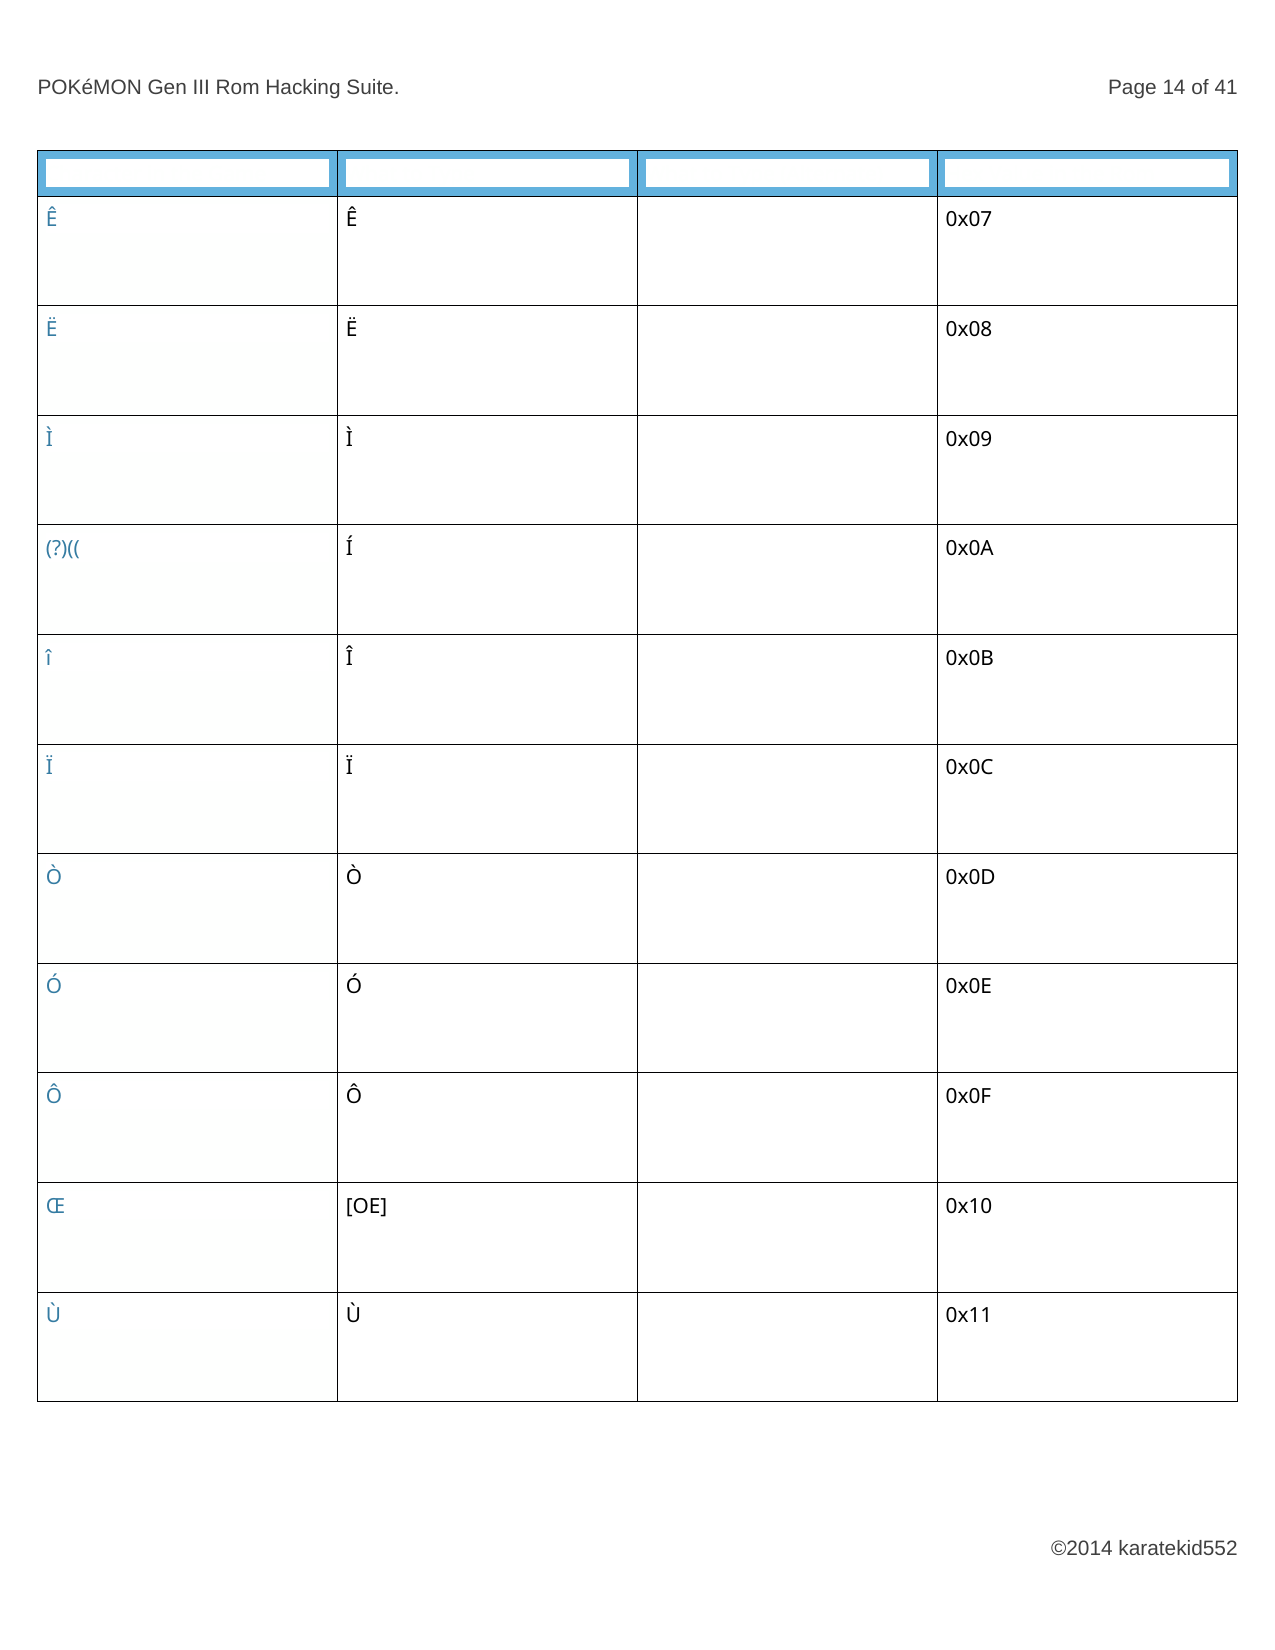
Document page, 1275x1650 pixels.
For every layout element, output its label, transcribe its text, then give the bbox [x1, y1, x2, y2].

table_header Hex Value in the Rom [938, 151, 1237, 196]
table_cell 0x0A [938, 525, 1237, 634]
table_cell 0x0C [938, 745, 1237, 853]
table_cell (?)(( [38, 525, 337, 634]
table_cell Ò [38, 854, 337, 963]
table_cell Ë [38, 306, 337, 415]
table_cell Ì [338, 416, 637, 524]
table_cell [638, 854, 937, 963]
table_cell [638, 197, 937, 305]
table_cell Ù [38, 1293, 337, 1401]
table_cell Í [338, 525, 637, 634]
table_cell Ï [338, 745, 637, 853]
table_cell 0x11 [938, 1293, 1237, 1401]
table_cell [638, 306, 937, 415]
table_header What to Type (Alternate) [638, 151, 937, 196]
table_cell 0x09 [938, 416, 1237, 524]
table_cell 0x0D [938, 854, 1237, 963]
table_cell î [38, 635, 337, 743]
table_cell Î [338, 635, 637, 743]
table_cell [638, 1293, 937, 1401]
table_cell [638, 416, 937, 524]
table_cell Ê [338, 197, 637, 305]
table_cell Œ [38, 1183, 337, 1291]
table_cell 0x10 [938, 1183, 1237, 1291]
table_header Character in the Game [38, 151, 337, 196]
table_cell Ó [338, 964, 637, 1072]
table_cell Ï [38, 745, 337, 853]
table_cell 0x0F [938, 1073, 1237, 1182]
table_cell [OE] [338, 1183, 637, 1291]
table_cell Ë [338, 306, 637, 415]
table_cell [638, 635, 937, 743]
table_cell [638, 1073, 937, 1182]
table_cell Ô [338, 1073, 637, 1182]
table_cell [638, 1183, 937, 1291]
table_header What to Type [338, 151, 637, 196]
table_cell [638, 745, 937, 853]
table_cell 0x0B [938, 635, 1237, 743]
table_cell [638, 964, 937, 1072]
table_cell Ù [338, 1293, 637, 1401]
table_cell Ó [38, 964, 337, 1072]
table_cell Ì [38, 416, 337, 524]
table_cell 0x08 [938, 306, 1237, 415]
table_cell 0x0E [938, 964, 1237, 1072]
table_cell [638, 525, 937, 634]
table_cell 0x07 [938, 197, 1237, 305]
table_cell Ò [338, 854, 637, 963]
table_cell Ê [38, 197, 337, 305]
table_cell Ô [38, 1073, 337, 1182]
